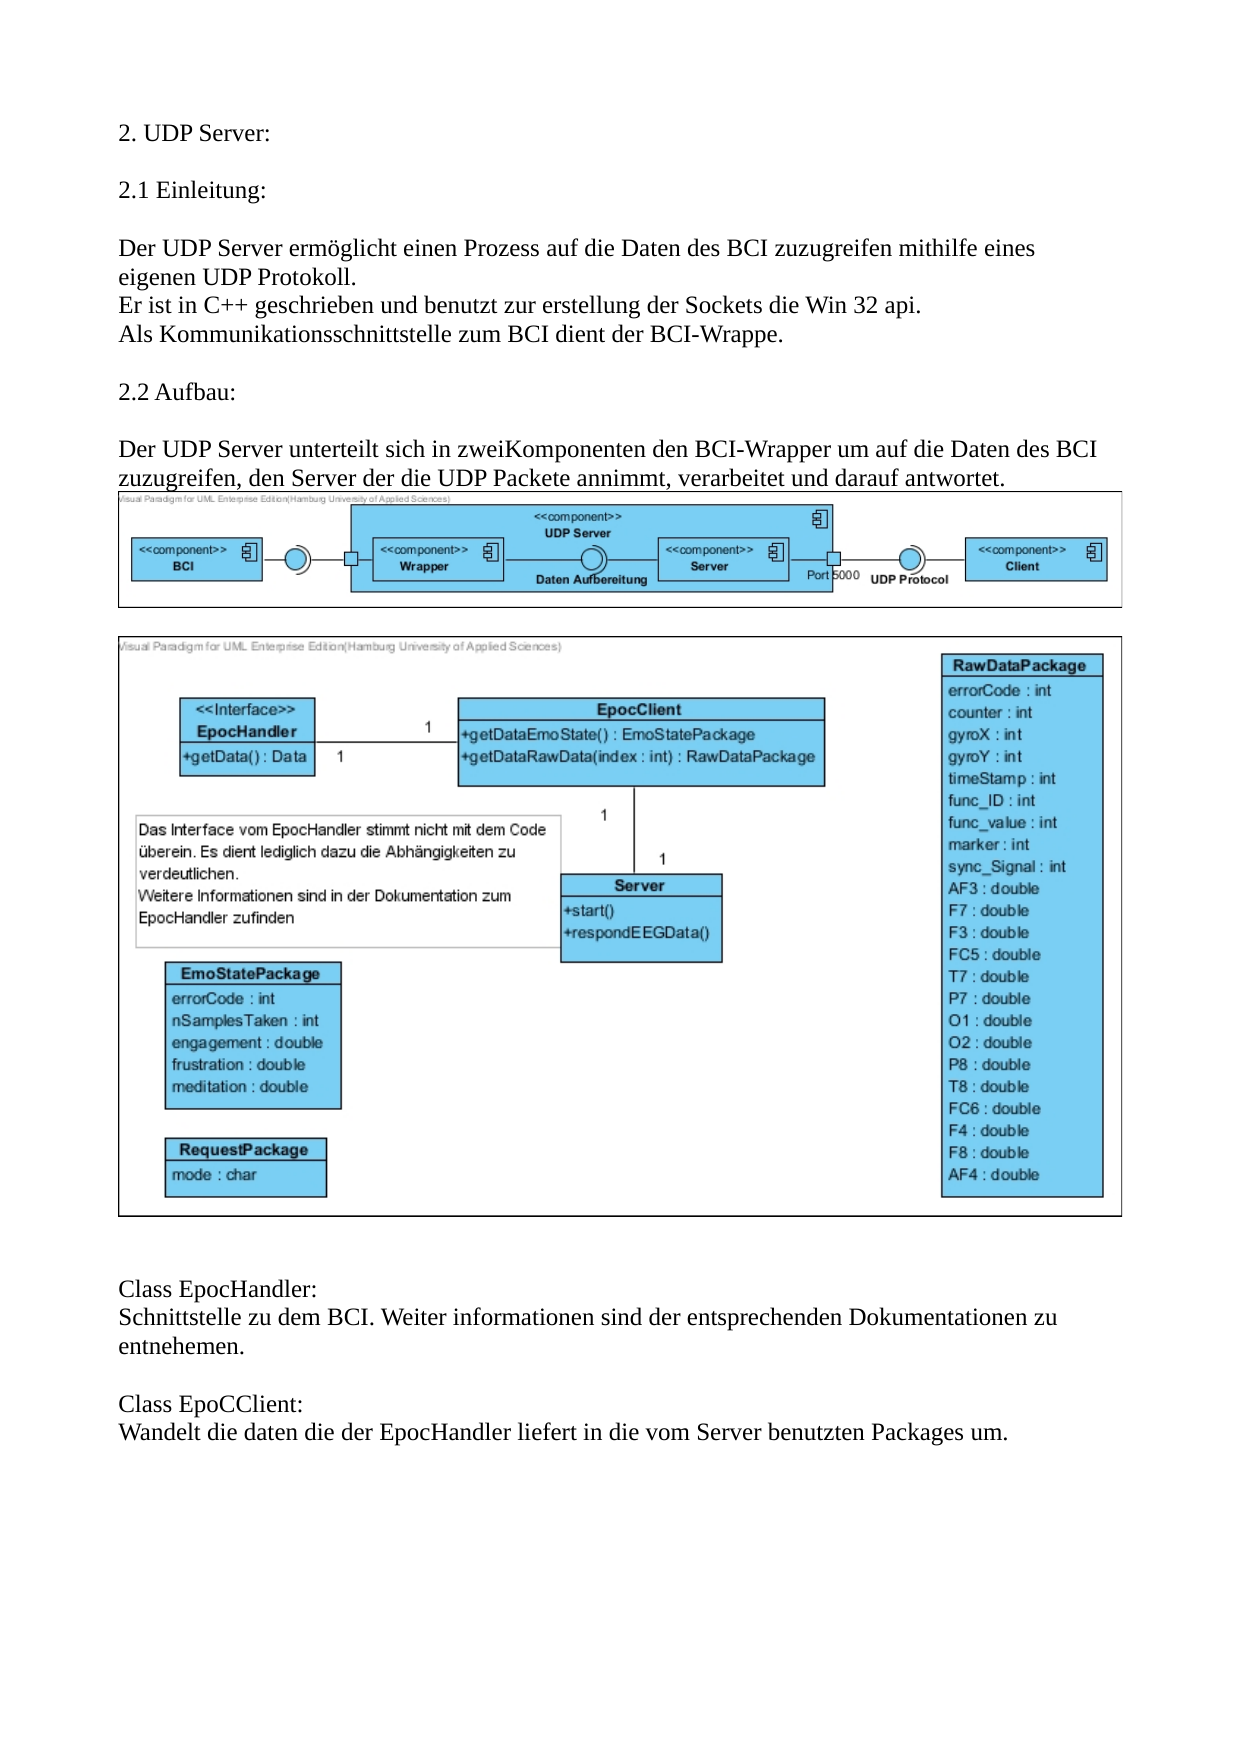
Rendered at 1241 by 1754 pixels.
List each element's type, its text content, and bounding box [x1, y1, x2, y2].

text 2.1 Einleitung: [118, 176, 1122, 204]
text Schnittstelle zu dem BCI. Weiter informationen sind der entsprechenden Dokumentationen zu [118, 1302, 1122, 1331]
text 2. UDP Server: [118, 118, 1122, 147]
text zuzugreifen, den Server der die UDP Packete annimmt, verarbeitet und darauf antwortet. [118, 463, 1122, 491]
text eigenen UDP Protokoll. [118, 262, 1122, 291]
text Class EpocHandler: [118, 1274, 1122, 1302]
text 2.2 Aufbau: [118, 377, 1122, 406]
text Der UDP Server ermöglicht einen Prozess auf die Daten des BCI zuzugreifen mithilfe eines [118, 233, 1122, 262]
text Wandelt die daten die der EpocHandler liefert in die vom Server benutzten Packages um. [118, 1417, 1122, 1446]
text Als Kommunikationsschnittstelle zum BCI dient der BCI-Wrappe. [118, 319, 1122, 348]
text Er ist in C++ geschrieben und benutzt zur erstellung der Sockets die Win 32 api. [118, 291, 1122, 319]
text Class EpoCClient: [118, 1389, 1122, 1417]
picture [118, 491, 1123, 608]
picture [118, 636, 1123, 1217]
text entnehemen. [118, 1331, 1122, 1360]
text Der UDP Server unterteilt sich in zweiKomponenten den BCI-Wrapper um auf die Daten des BCI [118, 434, 1122, 463]
